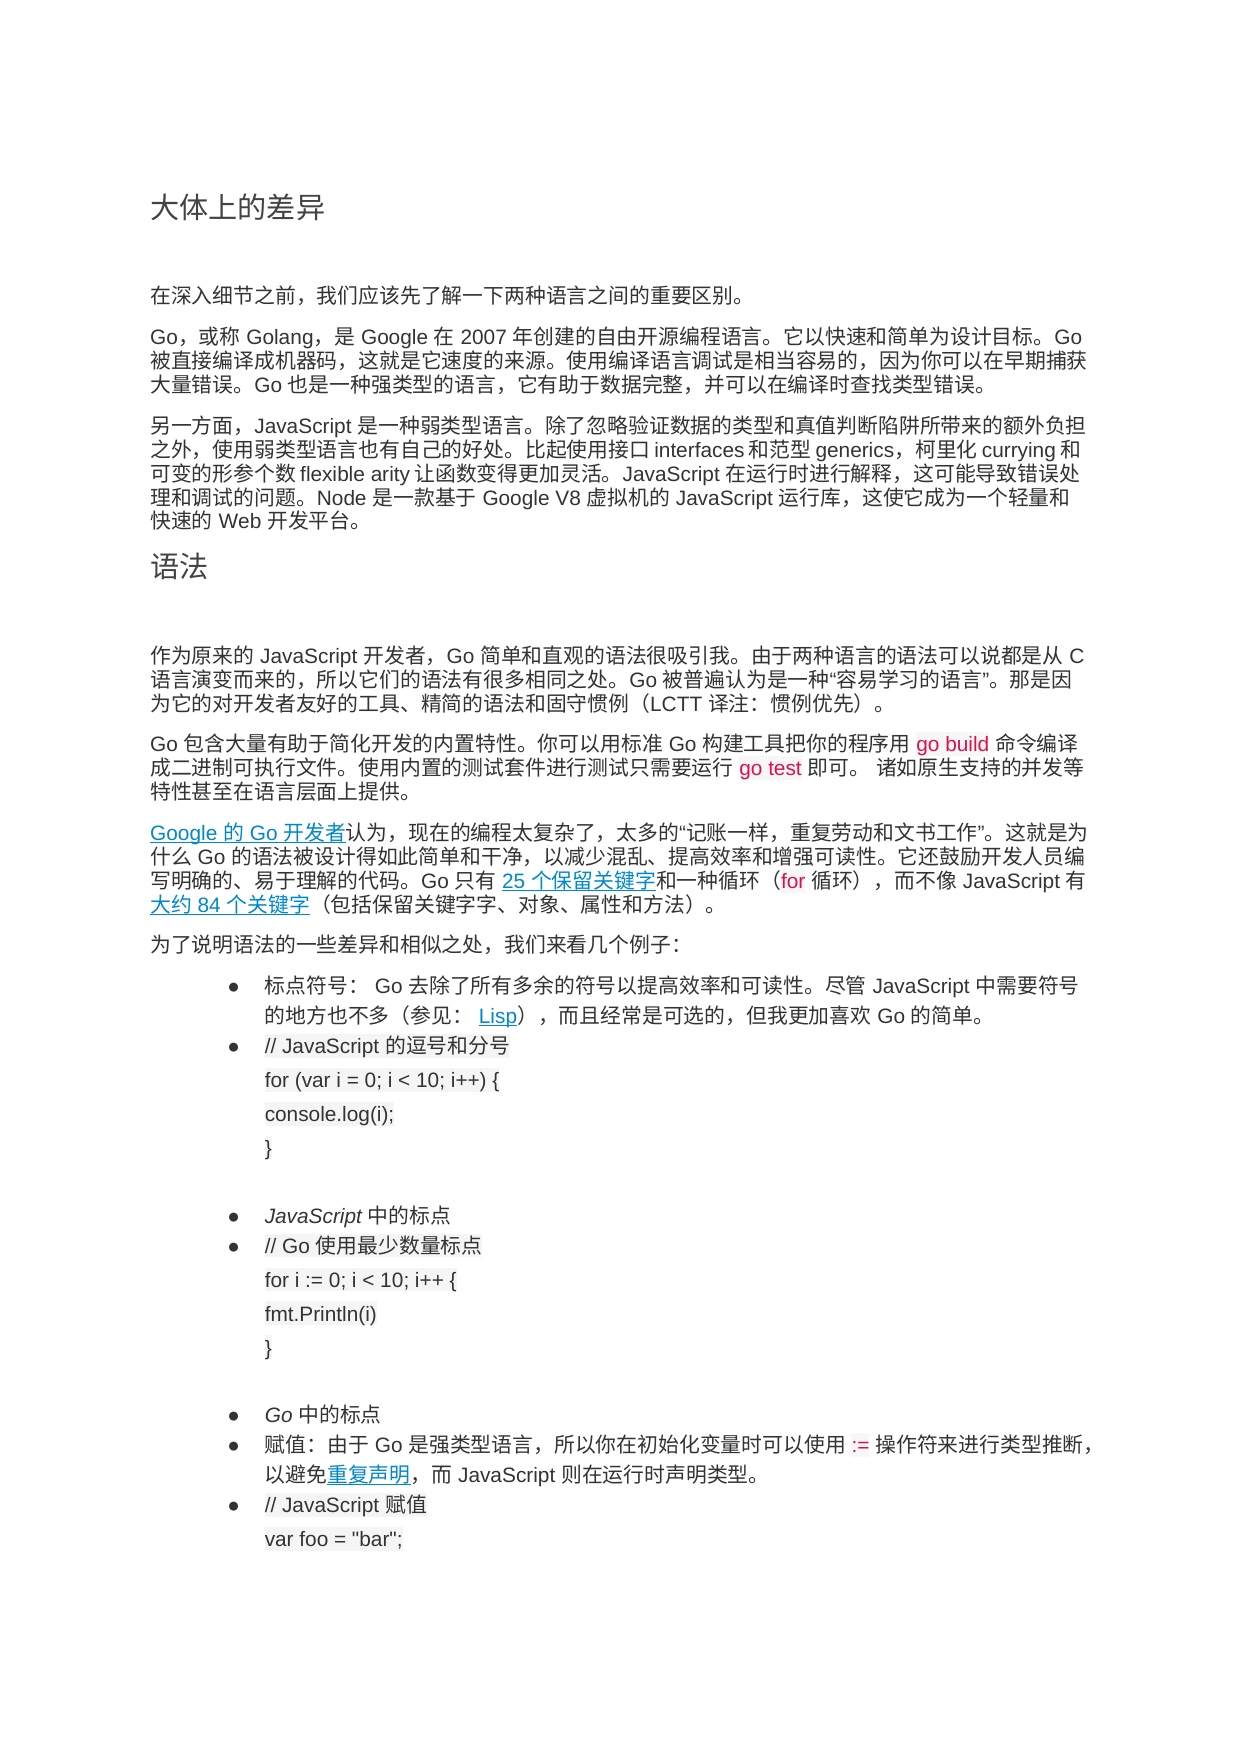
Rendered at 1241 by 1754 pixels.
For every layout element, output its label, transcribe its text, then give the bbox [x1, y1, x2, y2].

text 作为原来的 JavaScript 开发者，Go 简单和直观的语法很吸引我。由于两种语言的语法可以说都是从 C 语言演变而来的，所以它们的语法有很多相同之处。Go 被普遍认为是一种“容易学习的语言”。那是因为它的对开发者友好的工具、精简的语法和固守惯例（LCTT 译注：惯例优先）。 [150, 644, 1090, 716]
list // JavaScript 的逗号和分号 for (var i = 0; i < 10; i++) { console.log(i); } [227, 1034, 1090, 1193]
list 赋值：由于 Go 是强类型语言，所以你在初始化变量时可以使用 := 操作符来进行类型推断，以避免重复声明，而 JavaScript 则在运行时声明类型。 [227, 1433, 1090, 1487]
text 在深入细节之前，我们应该先了解一下两种语言之间的重要区别。 [150, 284, 1090, 308]
subtitle 大体上的差异 [150, 191, 1090, 224]
text Go 包含大量有助于简化开发的内置特性。你可以用标准 Go 构建工具把你的程序用 go build 命令编译成二进制可执行文件。使用内置的测试套件进行测试只需要运行 go test 即可。 诸如原生支持的并发等特性甚至在语言层面上提供。 [150, 732, 1090, 804]
text Google 的 Go 开发者认为，现在的编程太复杂了，太多的“记账一样，重复劳动和文书工作”。这就是为什么 Go 的语法被设计得如此简单和干净，以减少混乱、提高效率和增强可读性。它还鼓励开发人员编写明确的、易于理解的代码。Go 只有 25 个保留关键字和一种循环（for 循环），而不像 JavaScript 有 大约 84 个关键字（包括保留关键字字、对象、属性和方法）。 [150, 821, 1090, 917]
text 为了说明语法的一些差异和相似之处，我们来看几个例子： [150, 933, 1090, 957]
subtitle 语法 [150, 550, 1090, 583]
list Go 中的标点 [227, 1403, 1090, 1427]
list 标点符号： Go 去除了所有多余的符号以提高效率和可读性。尽管 JavaScript 中需要符号的地方也不多（参见： Lisp），而且经常是可选的，但我更加喜欢 Go 的简单。 [227, 974, 1090, 1028]
list // Go 使用最少数量标点 for i := 0; i < 10; i++ { fmt.Println(i) } [227, 1233, 1090, 1393]
text Go，或称 Golang，是 Google 在 2007 年创建的自由开源编程语言。它以快速和简单为设计目标。Go 被直接编译成机器码，这就是它速度的来源。使用编译语言调试是相当容易的，因为你可以在早期捕获大量错误。Go 也是一种强类型的语言，它有助于数据完整，并可以在编译时查找类型错误。 [150, 325, 1090, 397]
list // JavaScript 赋值 var foo = "bar"; [227, 1493, 1090, 1585]
text 另一方面，JavaScript 是一种弱类型语言。除了忽略验证数据的类型和真值判断陷阱所带来的额外负担之外，使用弱类型语言也有自己的好处。比起使用接口interfaces和范型generics，柯里化currying和可变的形参个数flexible arity让函数变得更加灵活。JavaScript 在运行时进行解释，这可能导致错误处理和调试的问题。Node 是一款基于 Google V8 虚拟机的 JavaScript 运行库，这使它成为一个轻量和快速的 Web 开发平台。 [150, 413, 1090, 533]
list JavaScript 中的标点 [227, 1203, 1090, 1227]
